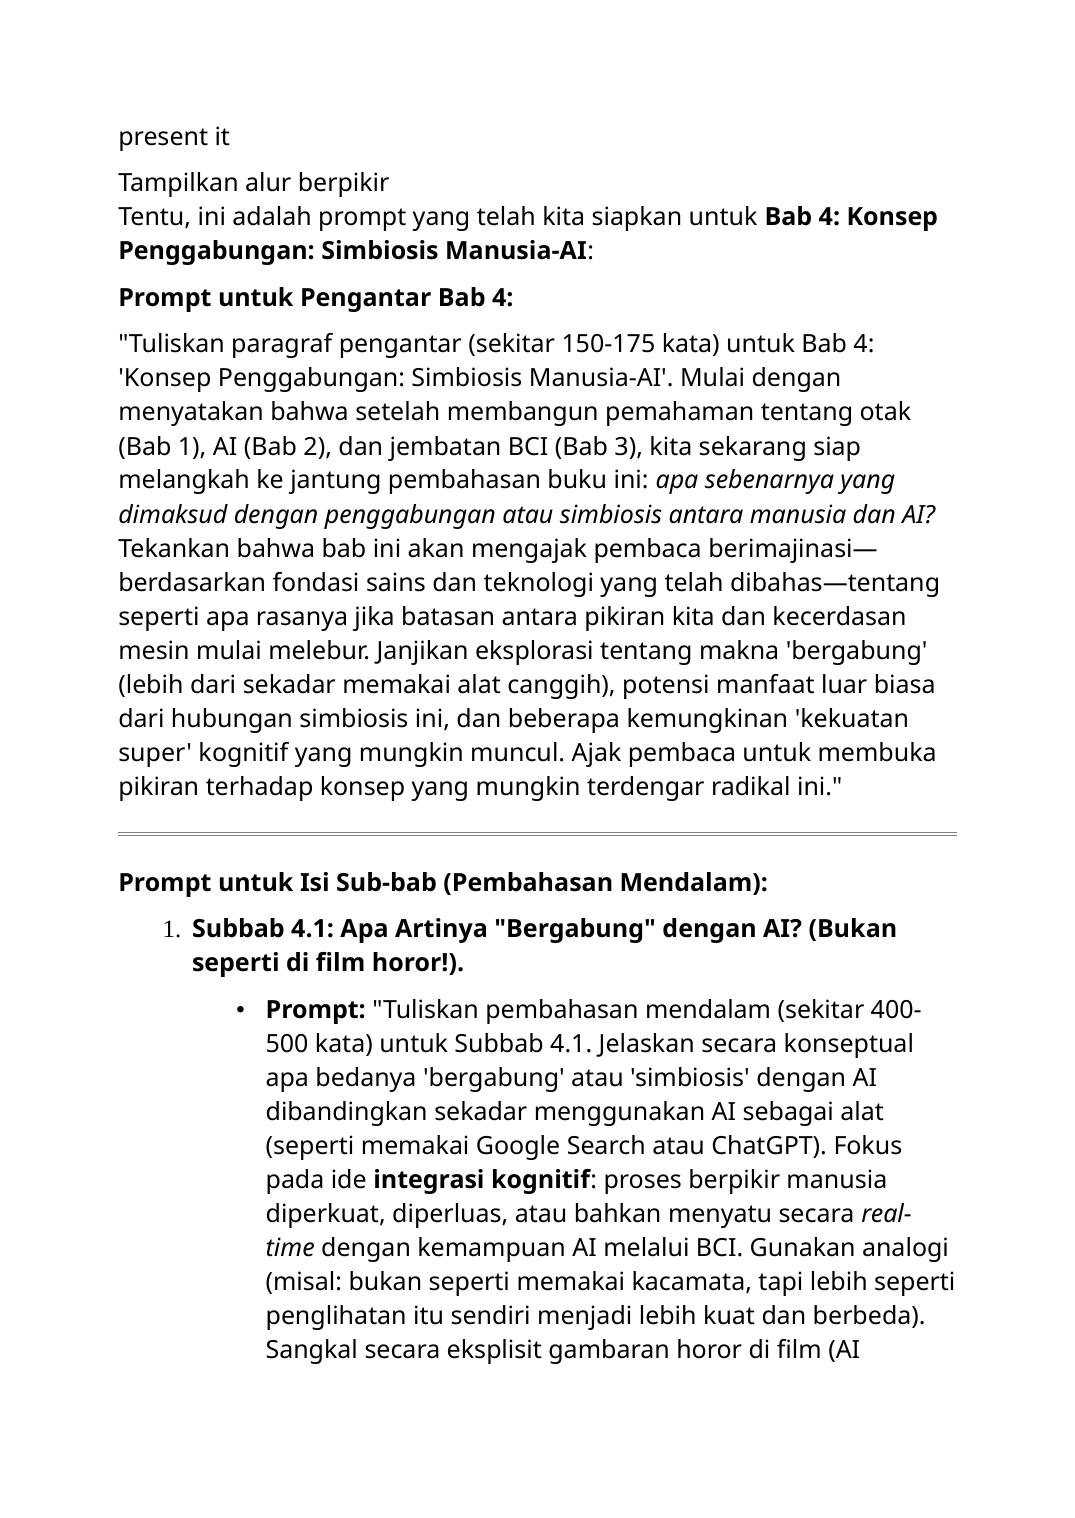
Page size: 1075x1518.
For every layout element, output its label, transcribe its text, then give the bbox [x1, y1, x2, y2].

text present it [118, 118, 957, 152]
text Tentu, ini adalah prompt yang telah kita siapkan untuk Bab 4: Konsep Penggabungan: Simbiosis Manusia-AI: [118, 199, 957, 267]
list Prompt: "Tuliskan pembahasan mendalam (sekitar 400-500 kata) untuk Subbab 4.1. Jelaskan secara konseptual apa bedanya 'bergabung' atau 'simbiosis' dengan AI dibandingkan sekadar menggunakan AI sebagai alat (seperti memakai Google Search atau ChatGPT). Fokus pada ide integrasi kognitif: proses berpikir manusia diperkuat, diperluas, atau bahkan menyatu secara real-time dengan kemampuan AI melalui BCI. Gunakan analogi (misal: bukan seperti memakai kacamata, tapi lebih seperti penglihatan itu sendiri menjadi lebih kuat dan berbeda). Sangkal secara eksplisit gambaran horor di film (AI [236, 991, 957, 1366]
text "Tuliskan paragraf pengantar (sekitar 150-175 kata) untuk Bab 4: 'Konsep Penggabungan: Simbiosis Manusia-AI'. Mulai dengan menyatakan bahwa setelah membangun pemahaman tentang otak (Bab 1), AI (Bab 2), dan jembatan BCI (Bab 3), kita sekarang siap melangkah ke jantung pembahasan buku ini: apa sebenarnya yang dimaksud dengan penggabungan atau simbiosis antara manusia dan AI? Tekankan bahwa bab ini akan mengajak pembaca berimajinasi—berdasarkan fondasi sains dan teknologi yang telah dibahas—tentang seperti apa rasanya jika batasan antara pikiran kita dan kecerdasan mesin mulai melebur. Janjikan eksplorasi tentang makna 'bergabung' (lebih dari sekadar memakai alat canggih), potensi manfaat luar biasa dari hubungan simbiosis ini, dan beberapa kemungkinan 'kekuatan super' kognitif yang mungkin muncul. Ajak pembaca untuk membuka pikiran terhadap konsep yang mungkin terdengar radikal ini." [118, 326, 957, 803]
text Tampilkan alur berpikir [118, 165, 957, 199]
text Prompt untuk Isi Sub-bab (Pembahasan Mendalam): [118, 864, 957, 898]
list Subbab 4.1: Apa Artinya "Bergabung" dengan AI? (Bukan seperti di film horor!). [162, 911, 957, 979]
text Prompt untuk Pengantar Bab 4: [118, 279, 957, 313]
